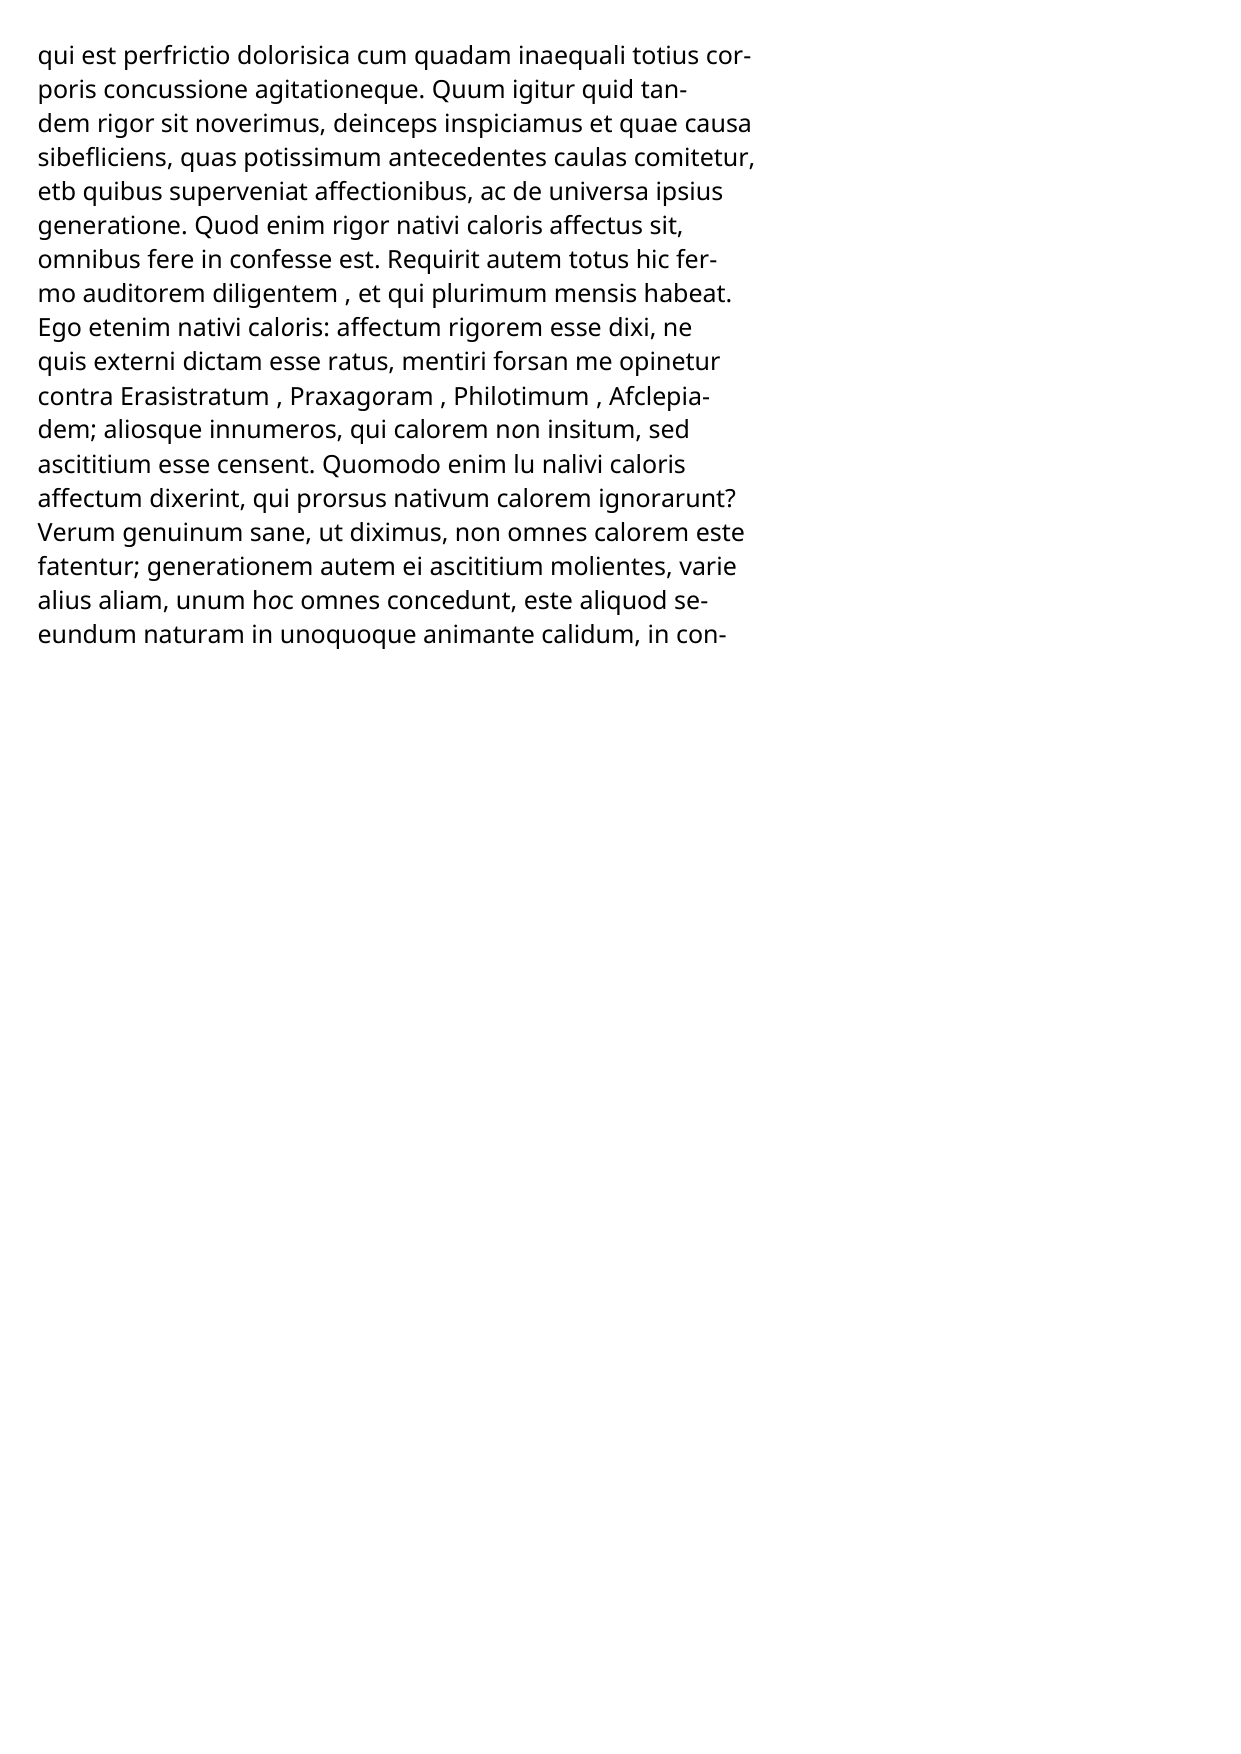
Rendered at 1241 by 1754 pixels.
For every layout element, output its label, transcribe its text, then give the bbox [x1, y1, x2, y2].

text qui est perfrictio dolorisica cum quadam inaequali totius cor- poris concussione agitationeque. Quum igitur quid tan- dem rigor sit noverimus, deinceps inspiciamus et quae causa sibefliciens, quas potissimum antecedentes caulas comitetur, etb quibus superveniat affectionibus, ac de universa ipsius generatione. Quod enim rigor nativi caloris affectus sit, omnibus fere in confesse est. Requirit autem totus hic fer- mo auditorem diligentem , et qui plurimum mensis habeat. Ego etenim nativi caloris: affectum rigorem esse dixi, ne quis externi dictam esse ratus, mentiri forsan me opinetur contra Erasistratum , Praxagoram , Philotimum , Afclepia- dem; aliosque innumeros, qui calorem non insitum, sed ascititium esse censent. Quomodo enim lu nalivi caloris affectum dixerint, qui prorsus nativum calorem ignorarunt? Verum genuinum sane, ut diximus, non omnes calorem este fatentur; generationem autem ei ascititium molientes, varie alius aliam, unum hoc omnes concedunt, este aliquod se- eundum naturam in unoquoque animante calidum, in con- [37, 37, 1203, 651]
